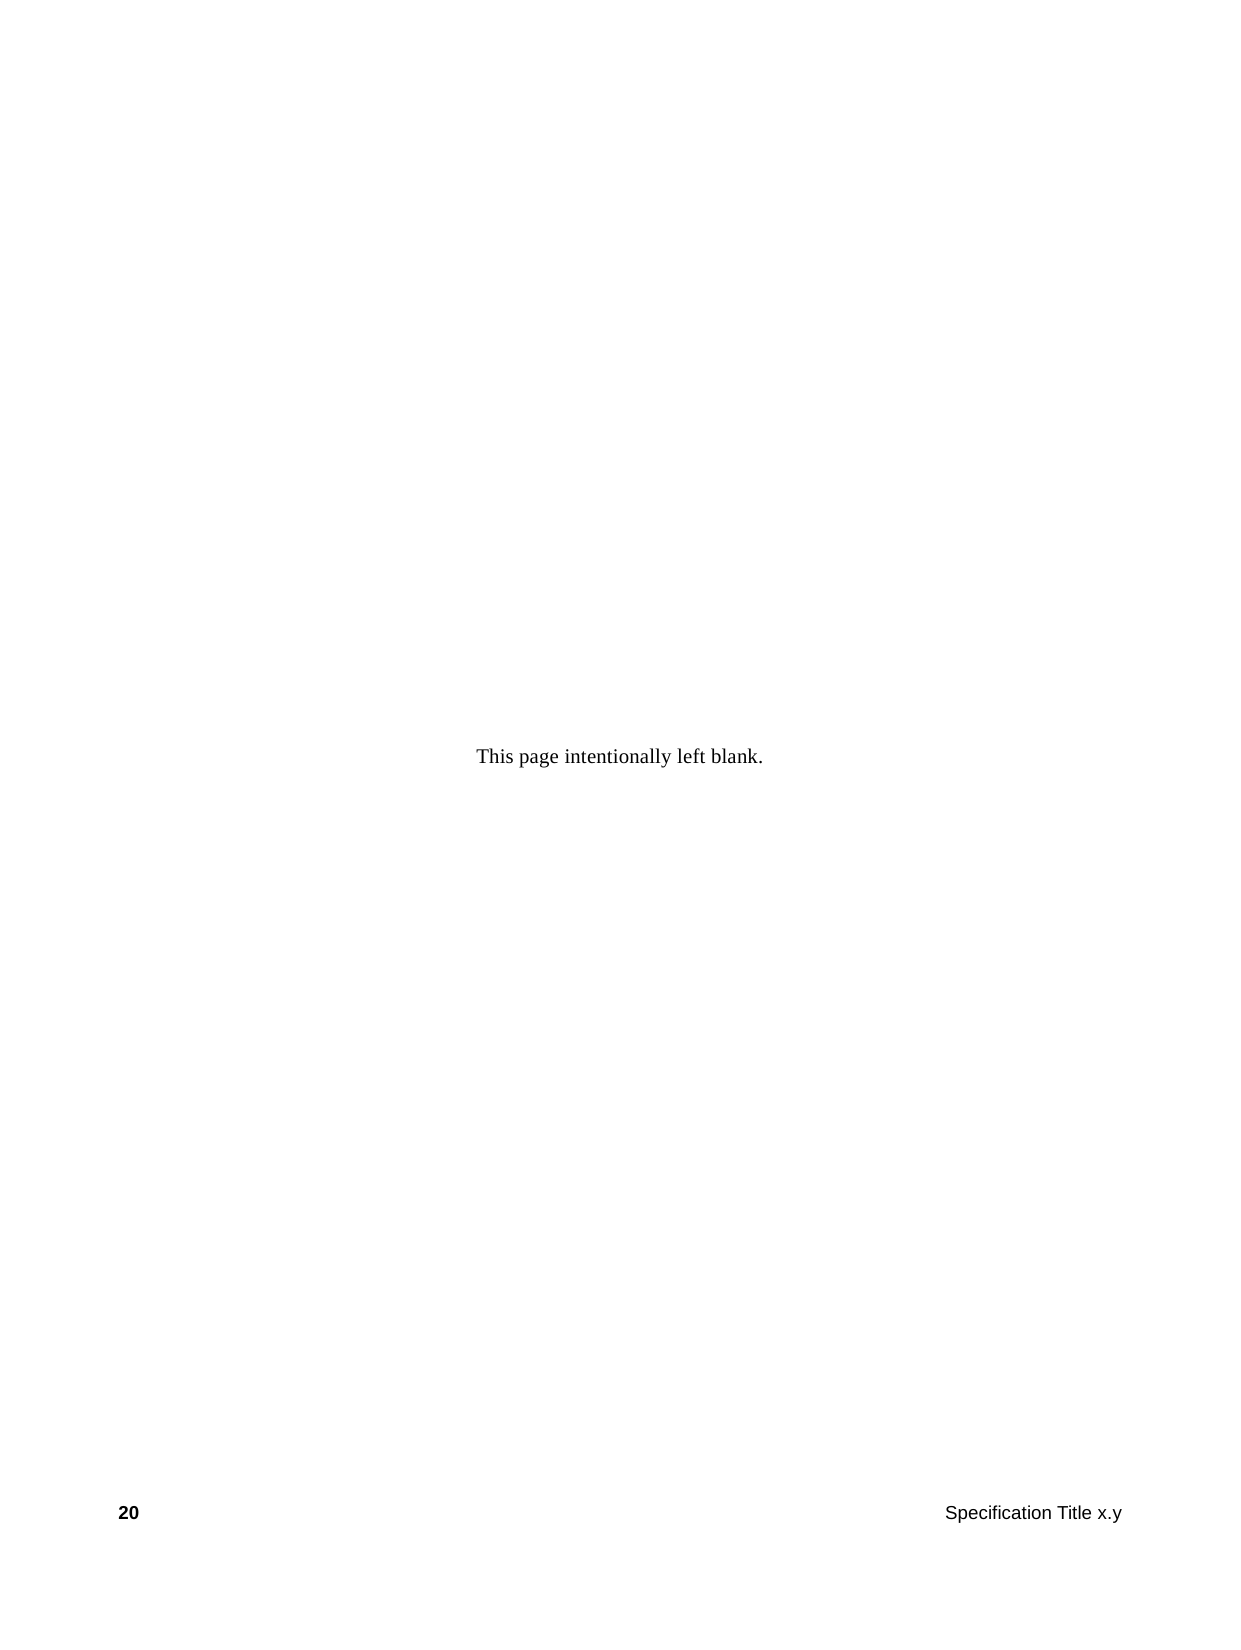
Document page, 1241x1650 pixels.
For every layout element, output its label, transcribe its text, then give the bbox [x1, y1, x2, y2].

text This page intentionally left blank. [118, 744, 1122, 768]
